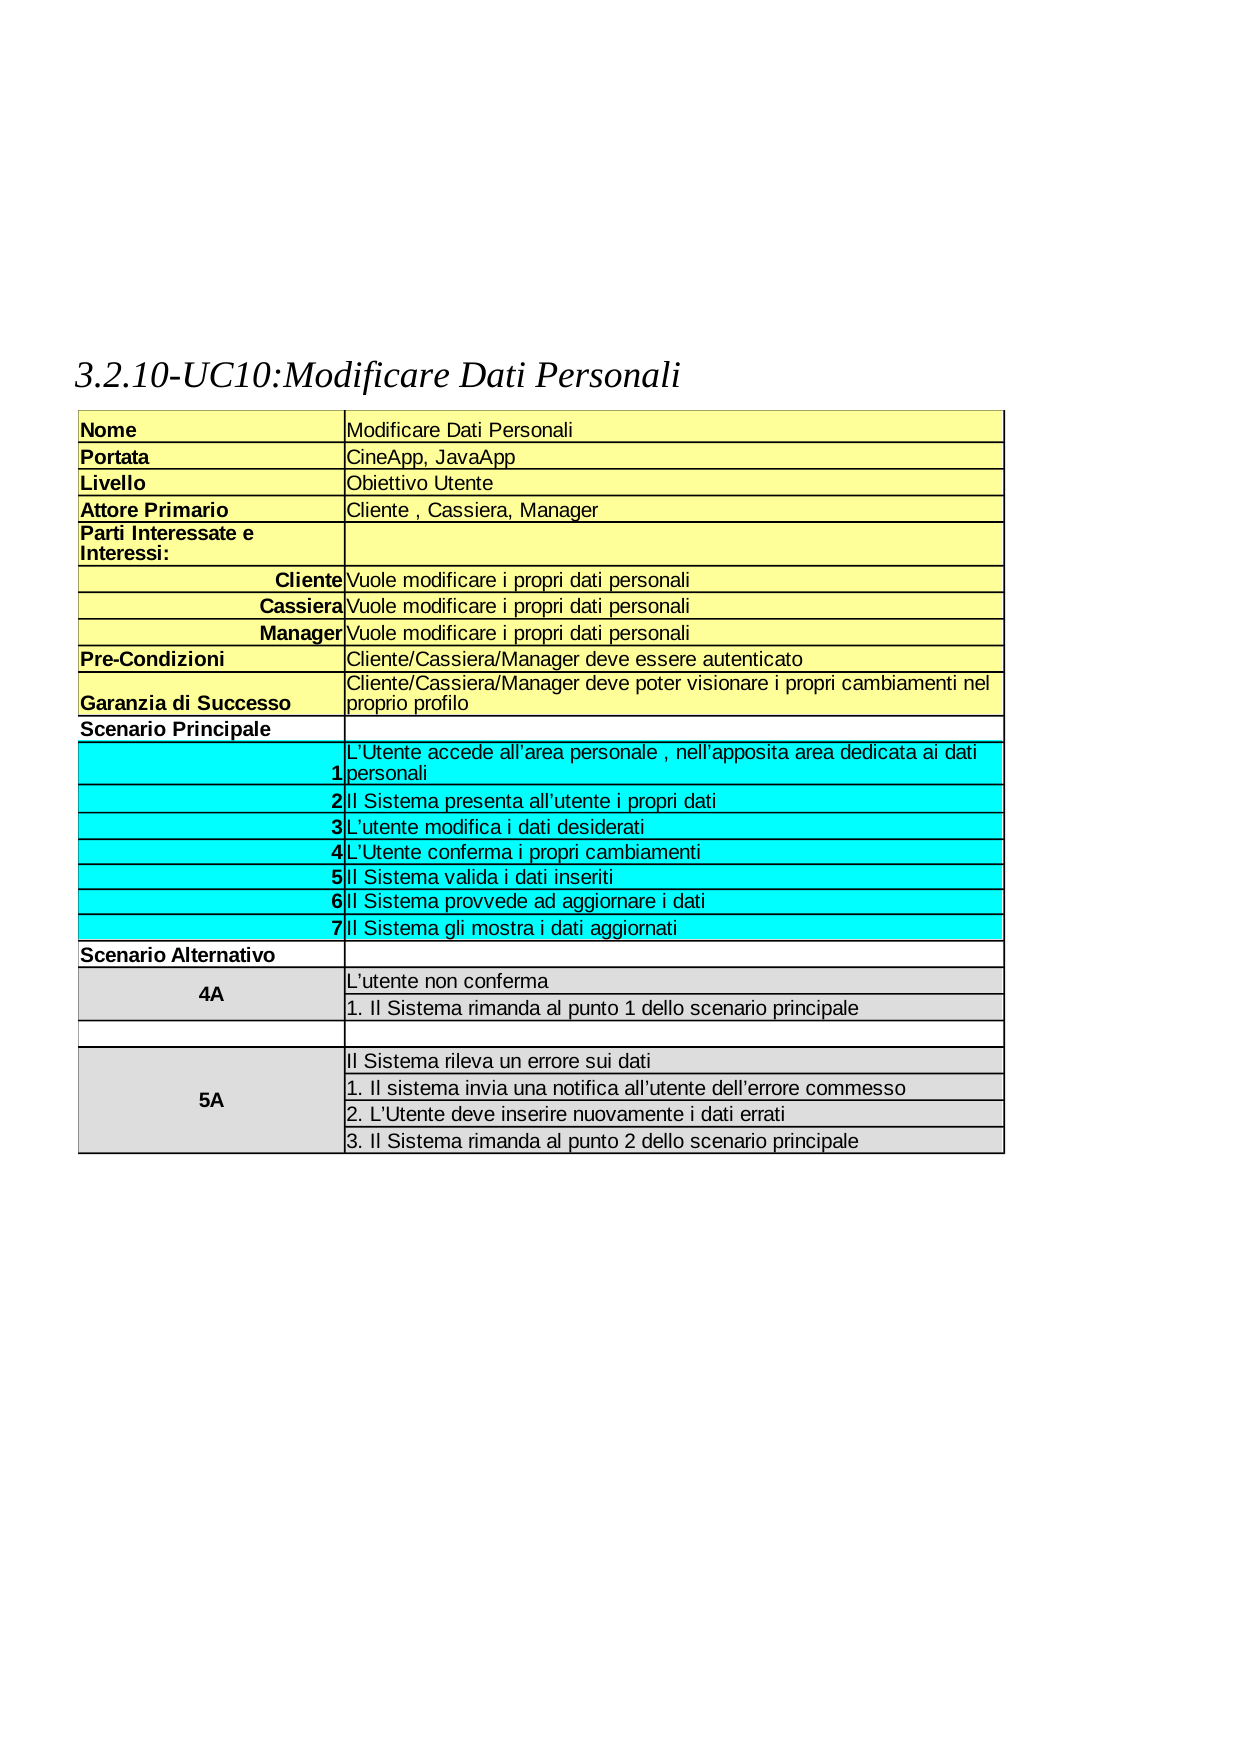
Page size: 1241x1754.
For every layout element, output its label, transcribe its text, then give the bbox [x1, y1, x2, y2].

text 3.2.10-UC10:Modificare Dati Personali [75, 352, 1165, 396]
